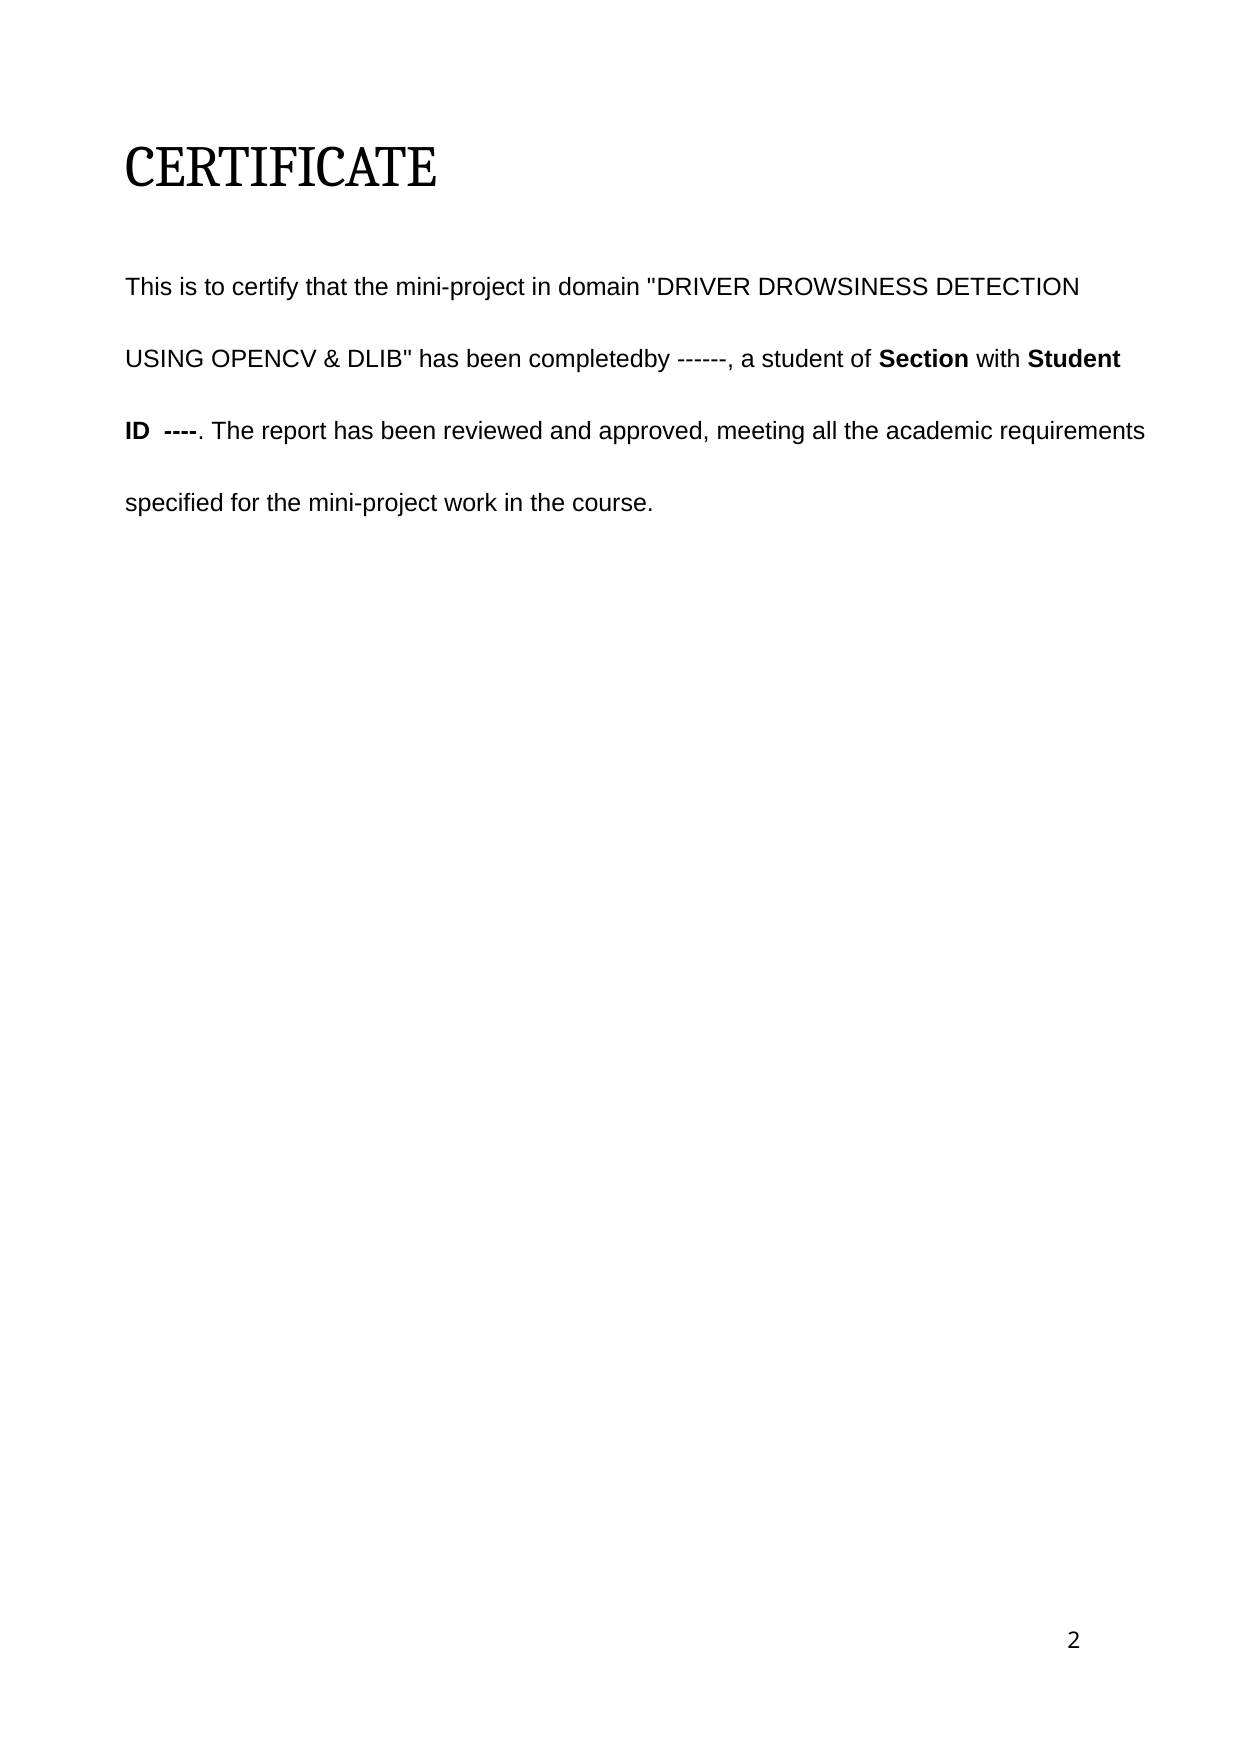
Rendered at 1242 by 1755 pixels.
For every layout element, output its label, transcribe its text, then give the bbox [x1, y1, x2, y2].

title CERTIFICATE [125, 134, 1148, 201]
text This is to certify that the mini-project in domain "DRIVER DROWSINESS DETECTION USING OPENCV & DLIB" has been completedby ------, a student of Section with Student ID ----. The report has been reviewed and approved, meeting all the academic requirements specified for the mini-project work in the course. [125, 272, 1148, 517]
